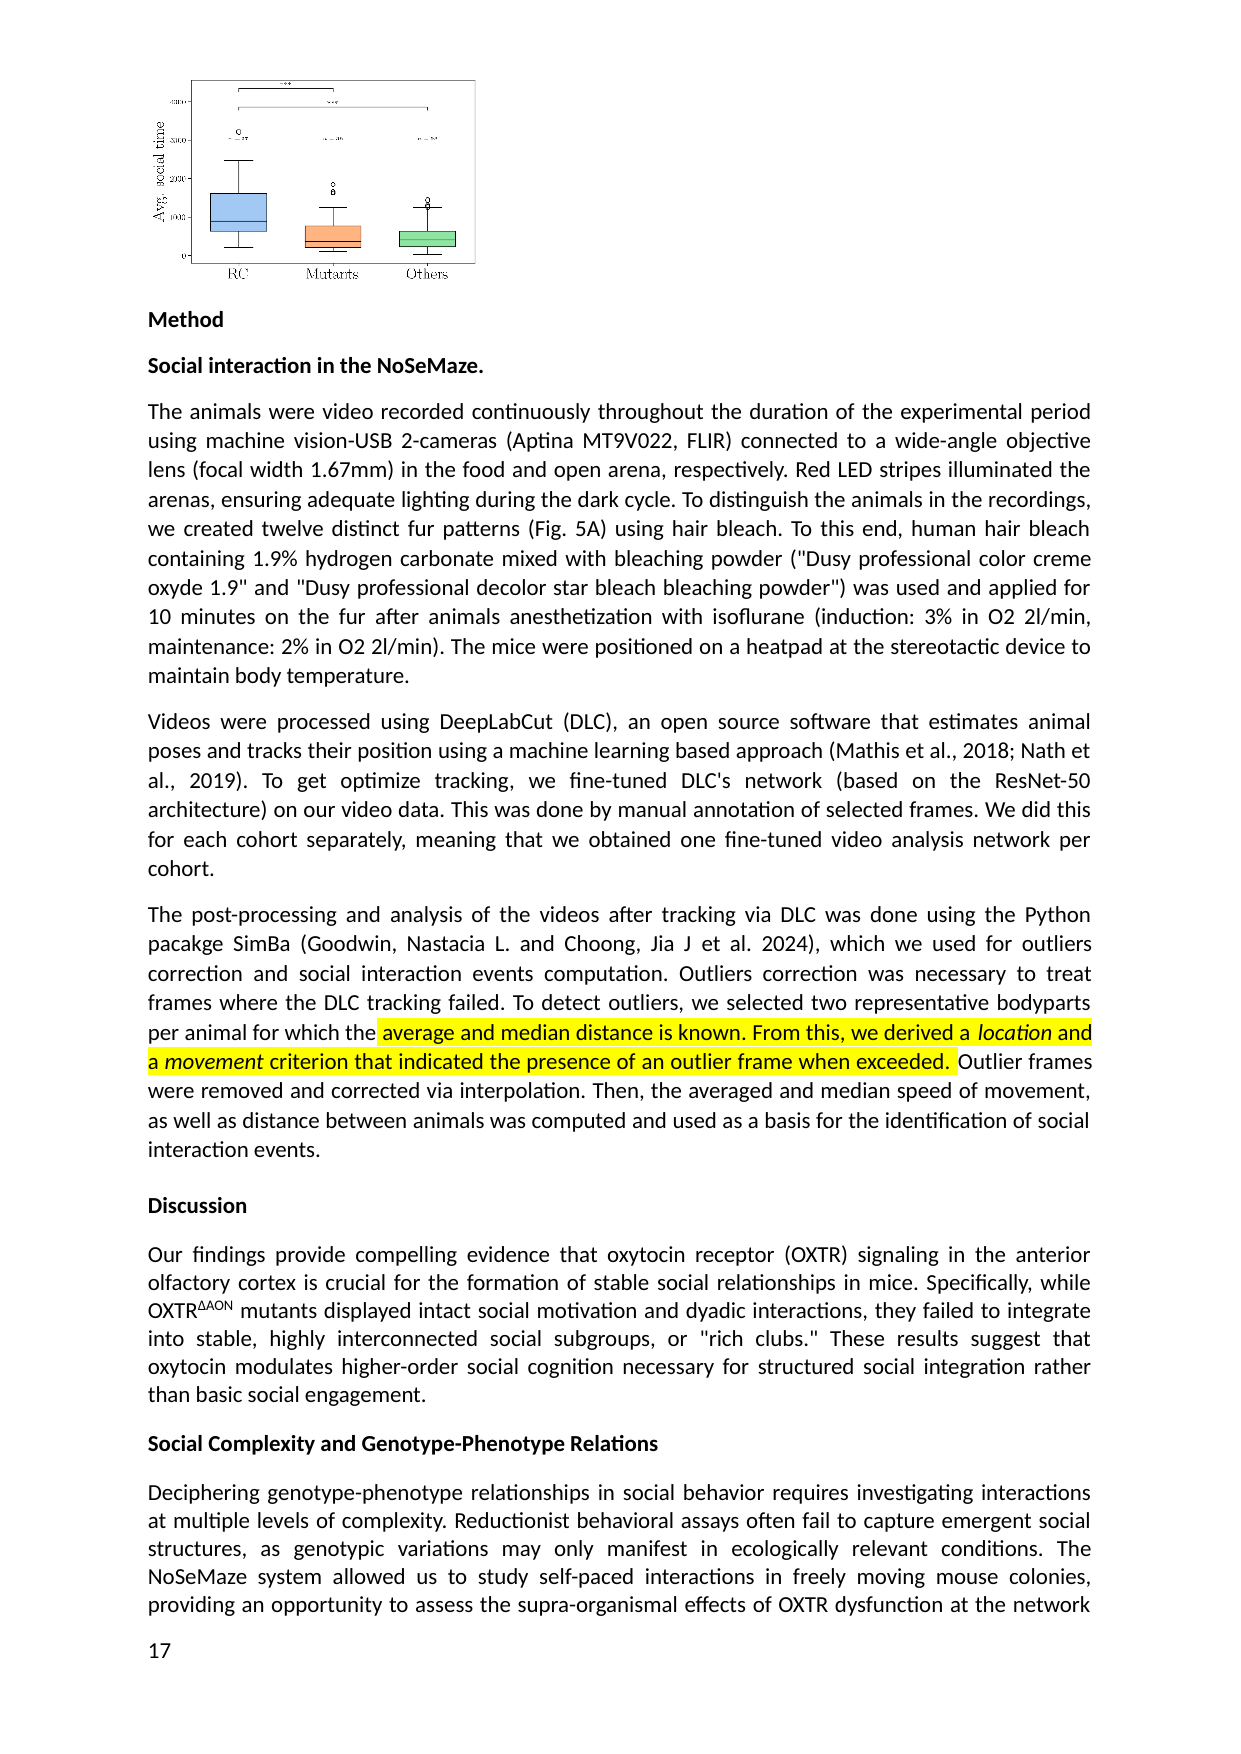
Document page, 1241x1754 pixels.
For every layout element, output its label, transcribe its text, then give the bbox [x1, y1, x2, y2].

text Method [148, 305, 1093, 333]
list The post-processing and analysis of the videos after tracking via DLC was done using the Python pacakge SimBa (Goodwin, Nastacia L. and Choong, Jia J et al. 2024), which we used for outliers correction and social interaction events computation. Outliers correction was necessary to treat frames where the DLC tracking failed. To detect outliers, we selected two representative bodyparts per animal for which the average and median distance is known. From this, we derived a location and a movement criterion that indicated the presence of an outlier frame when exceeded. Outlier frames were removed and corrected via interpolation. Then, the averaged and median speed of movement, as well as distance between animals was computed and used as a basis for the identification of social interaction events. [148, 900, 1093, 1163]
subtitle Social Complexity and Genotype-Phenotype Relations [148, 1429, 1093, 1457]
list Social interaction in the NoSeMaze. [148, 351, 1093, 379]
text Our findings provide compelling evidence that oxytocin receptor (OXTR) signaling in the anterior olfactory cortex is crucial for the formation of stable social relationships in mice. Specifically, while OXTRΔAON mutants displayed intact social motivation and dyadic interactions, they failed to integrate into stable, highly interconnected social subgroups, or "rich clubs." These results suggest that oxytocin modulates higher-order social cognition necessary for structured social integration rather than basic social engagement. [148, 1240, 1093, 1408]
list Videos were processed using DeepLabCut (DLC), an open source software that estimates animal poses and tracks their position using a machine learning based approach (Mathis et al., 2018; Nath et al., 2019). To get optimize tracking, we fine-tuned DLC's network (based on the ResNet-50 architecture) on our video data. This was done by manual annotation of selected frames. We did this for each cohort separately, meaning that we obtained one fine-tuned video analysis network per cohort. [148, 707, 1093, 882]
text Discussion [148, 1192, 1093, 1219]
text Deciphering genotype-phenotype relationships in social behavior requires investigating interactions at multiple levels of complexity. Reductionist behavioral assays often fail to capture emergent social structures, as genotypic variations may only manifest in ecologically relevant conditions. The NoSeMaze system allowed us to study self-paced interactions in freely moving mouse colonies, providing an opportunity to assess the supra-organismal effects of OXTR dysfunction at the network [148, 1478, 1093, 1618]
list The animals were video recorded continuously throughout the duration of the experimental period using machine vision-USB 2-cameras (Aptina MT9V022, FLIR) connected to a wide-angle objective lens (focal width 1.67mm) in the food and open arena, respectively. Red LED stripes illuminated the arenas, ensuring adequate lighting during the dark cycle. To distinguish the animals in the recordings, we created twelve distinct fur patterns (Fig. 5A) using hair bleach. To this end, human hair bleach containing 1.9% hydrogen carbonate mixed with bleaching powder ("Dusy professional color creme oxyde 1.9" and "Dusy professional decolor star bleach bleaching powder") was used and applied for 10 minutes on the fur after animals anesthetization with isoflurane (induction: 3% in O2 2l/min, maintenance: 2% in O2 2l/min). The mice were positioned on a heatpad at the stereotactic device to maintain body temperature. [148, 397, 1093, 689]
